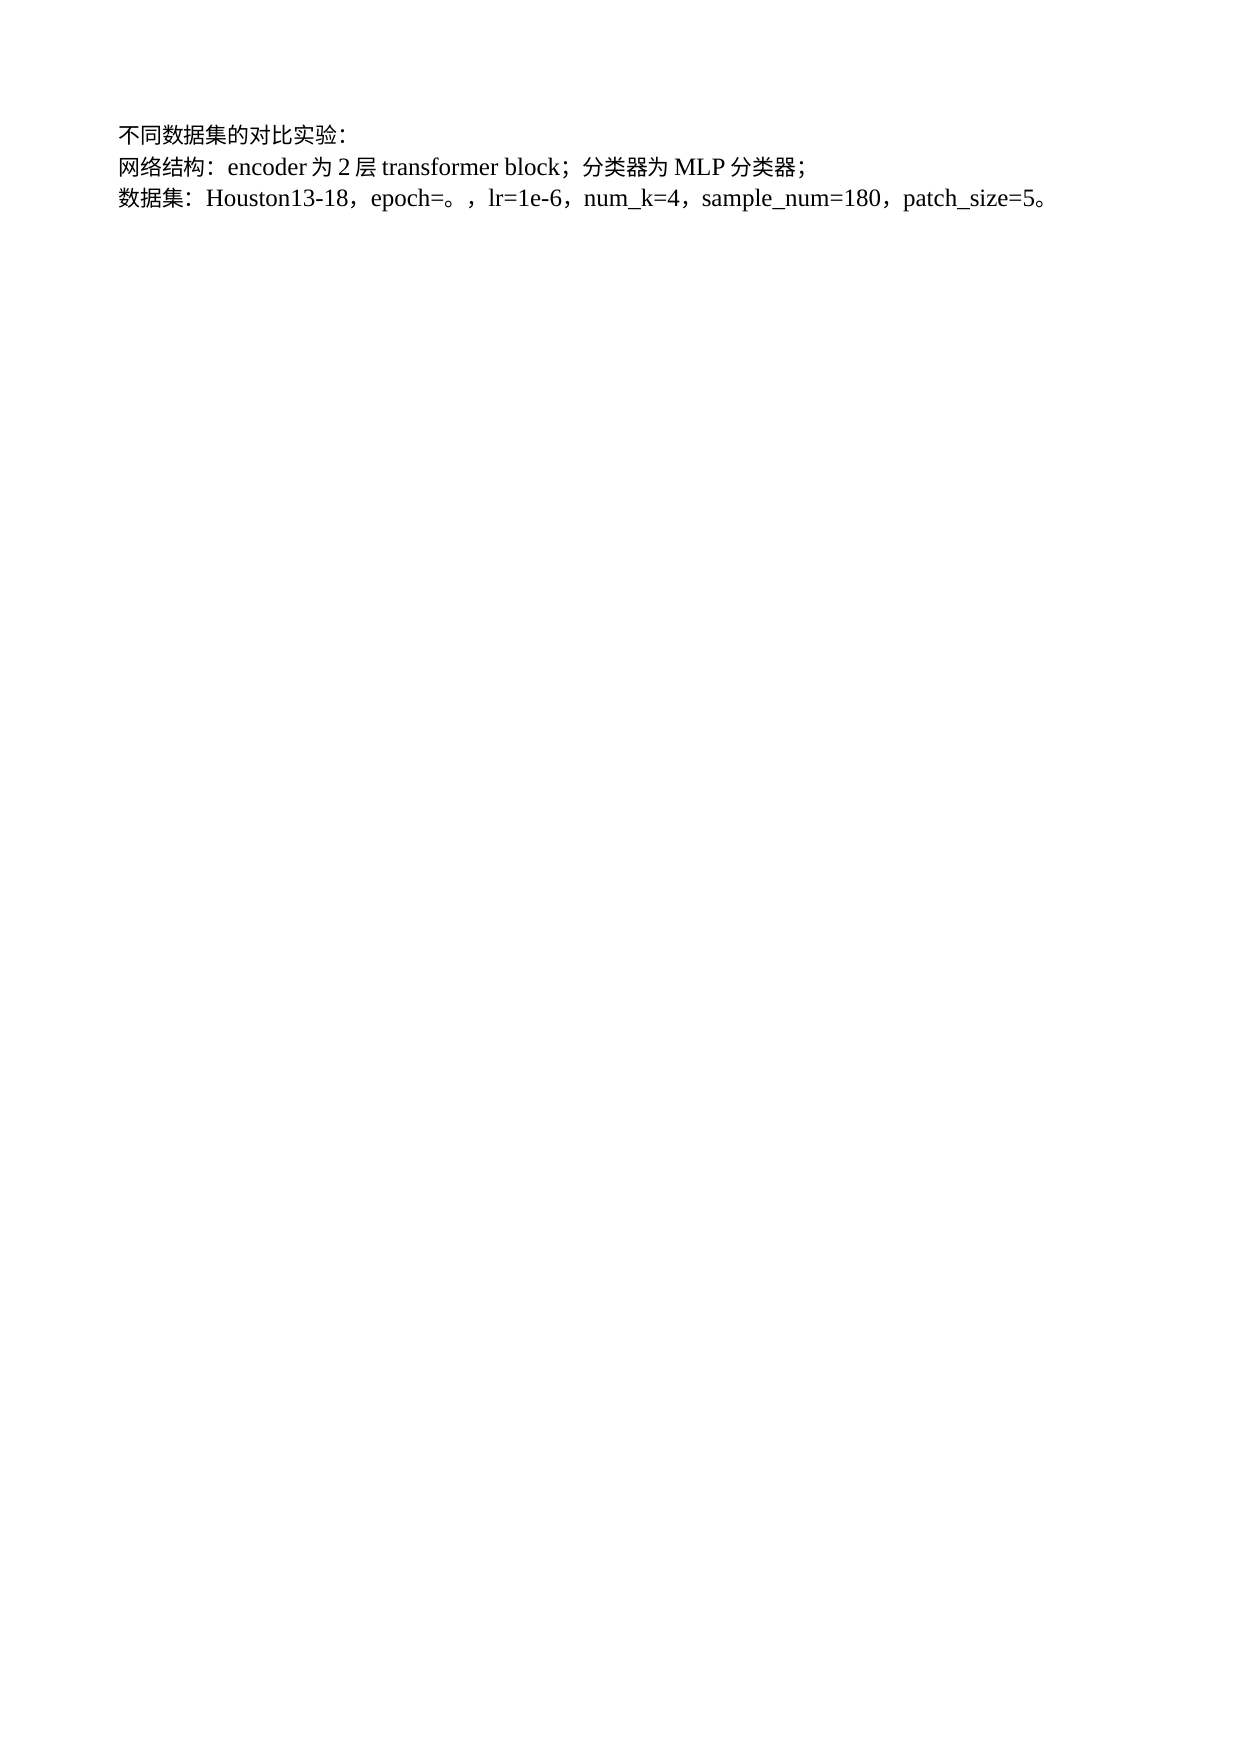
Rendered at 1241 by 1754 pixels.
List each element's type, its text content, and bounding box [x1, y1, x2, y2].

text 数据集：Houston13-18，epoch=。，lr=1e-6，num_k=4，sample_num=180，patch_size=5。 [118, 181, 1122, 213]
text 网络结构：encoder为2层transformer block；分类器为MLP分类器； [118, 150, 1122, 181]
text 不同数据集的对比实验： [118, 118, 1122, 150]
